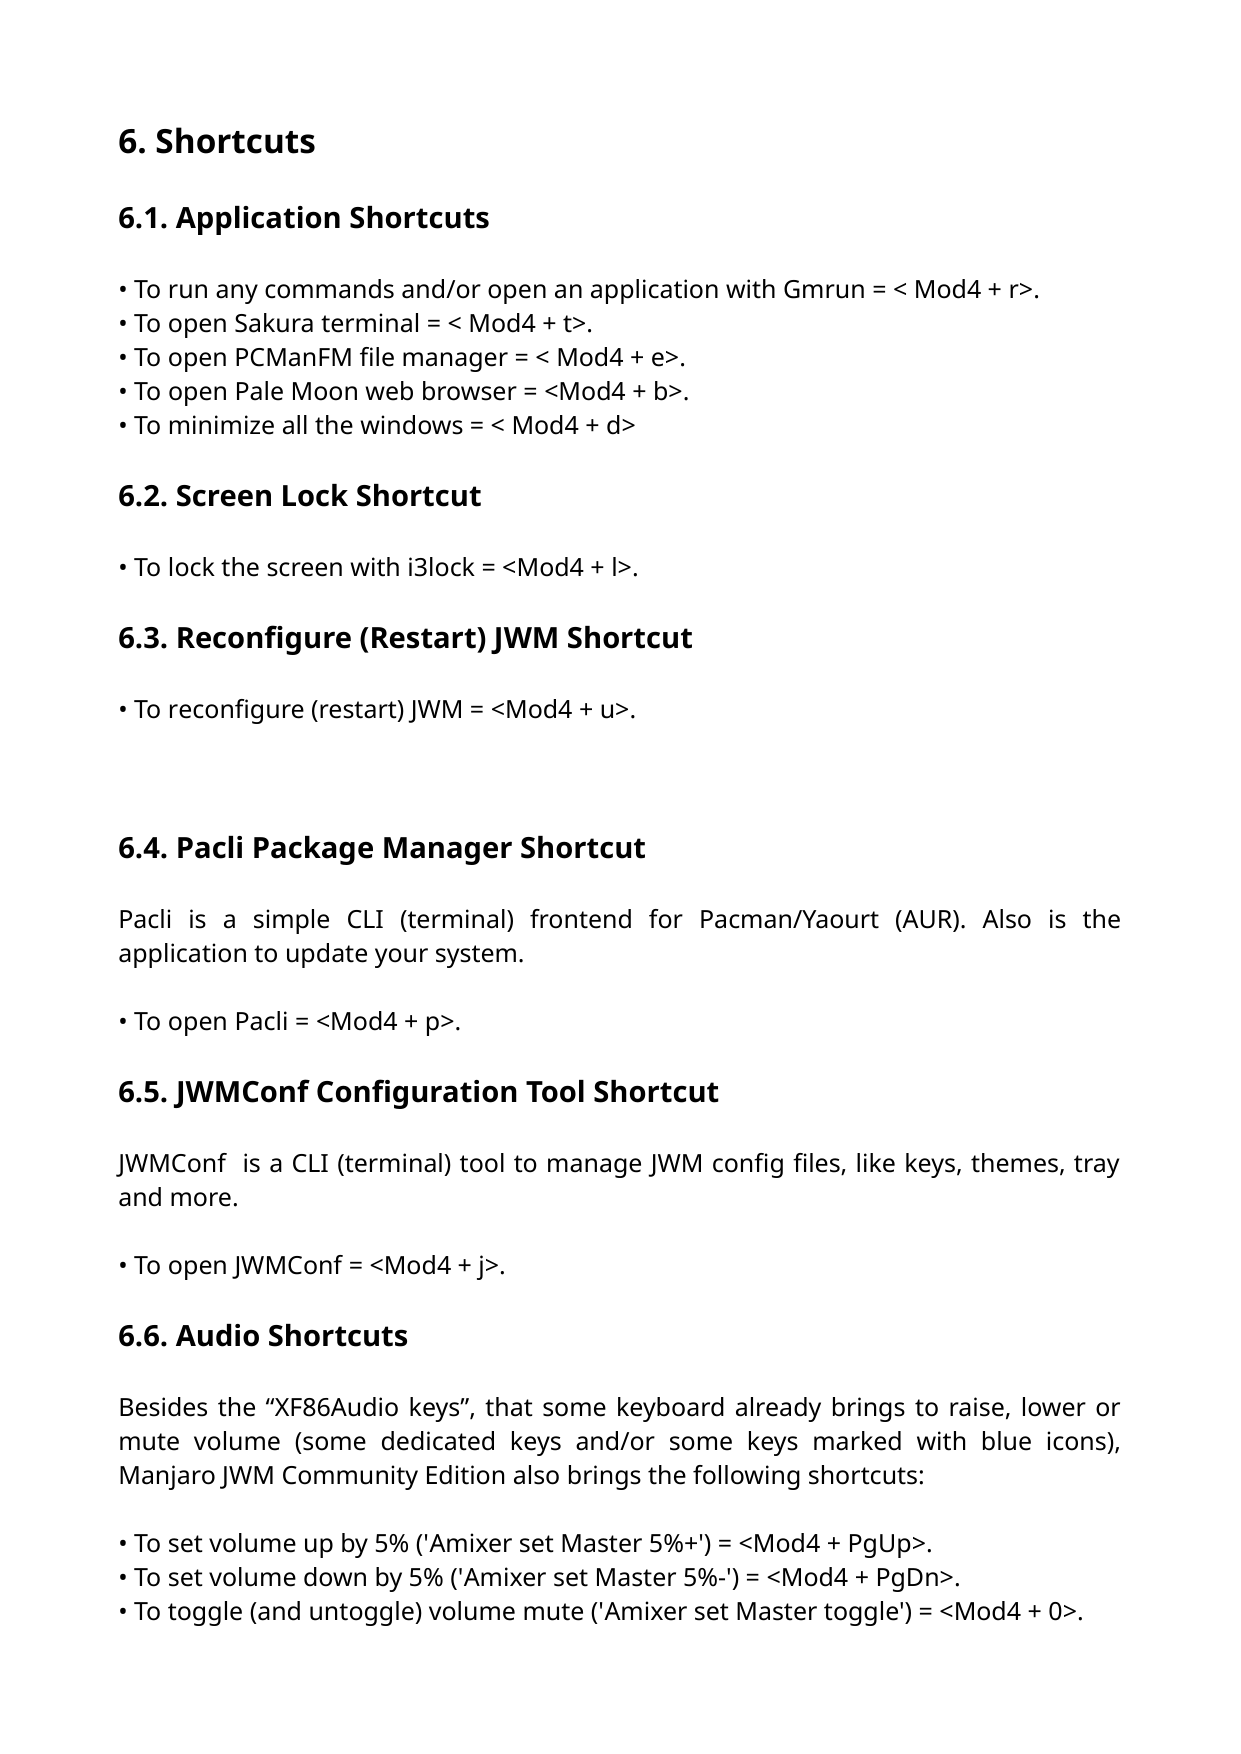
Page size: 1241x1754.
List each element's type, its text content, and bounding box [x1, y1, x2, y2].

text • To reconfigure (restart) JWM = <Mod4 + u>. [118, 691, 1122, 725]
text JWMConf is a CLI (terminal) tool to manage JWM config files, like keys, themes, tray and more. [118, 1145, 1122, 1213]
subtitle 6.5. JWMConf Configuration Tool Shortcut [118, 1072, 1122, 1111]
subtitle 6.4. Pacli Package Manager Shortcut [118, 828, 1122, 867]
text • To set volume up by 5% ('Amixer set Master 5%+') = <Mod4 + PgUp>. [118, 1526, 1122, 1560]
text • To open JWMConf = <Mod4 + j>. [118, 1248, 1122, 1282]
text • To toggle (and untoggle) volume mute ('Amixer set Master toggle') = <Mod4 + 0>. [118, 1594, 1122, 1628]
subtitle 6.1. Application Shortcuts [118, 198, 1122, 237]
text • To lock the screen with i3lock = <Mod4 + l>. [118, 549, 1122, 583]
text Pacli is a simple CLI (terminal) frontend for Pacman/Yaourt (AUR). Also is the application to update your system. [118, 901, 1122, 969]
text • To minimize all the windows = < Mod4 + d> [118, 408, 1122, 442]
text • To open Pale Moon web browser = <Mod4 + b>. [118, 373, 1122, 408]
text • To set volume down by 5% ('Amixer set Master 5%-') = <Mod4 + PgDn>. [118, 1560, 1122, 1594]
subtitle 6.2. Screen Lock Shortcut [118, 476, 1122, 515]
subtitle 6.6. Audio Shortcuts [118, 1316, 1122, 1355]
text • To run any commands and/or open an application with Gmrun = < Mod4 + r>. [118, 271, 1122, 305]
text • To open Sakura terminal = < Mod4 + t>. [118, 305, 1122, 339]
text • To open Pacli = <Mod4 + p>. [118, 1003, 1122, 1038]
subtitle 6.3. Reconfigure (Restart) JWM Shortcut [118, 618, 1122, 657]
text Besides the “XF86Audio keys”, that some keyboard already brings to raise, lower or mute volume (some dedicated keys and/or some keys marked with blue icons), Manjaro JWM Community Edition also brings the following shortcuts: [118, 1389, 1122, 1492]
subtitle 6. Shortcuts [118, 118, 1122, 163]
text • To open PCManFM file manager = < Mod4 + e>. [118, 339, 1122, 373]
